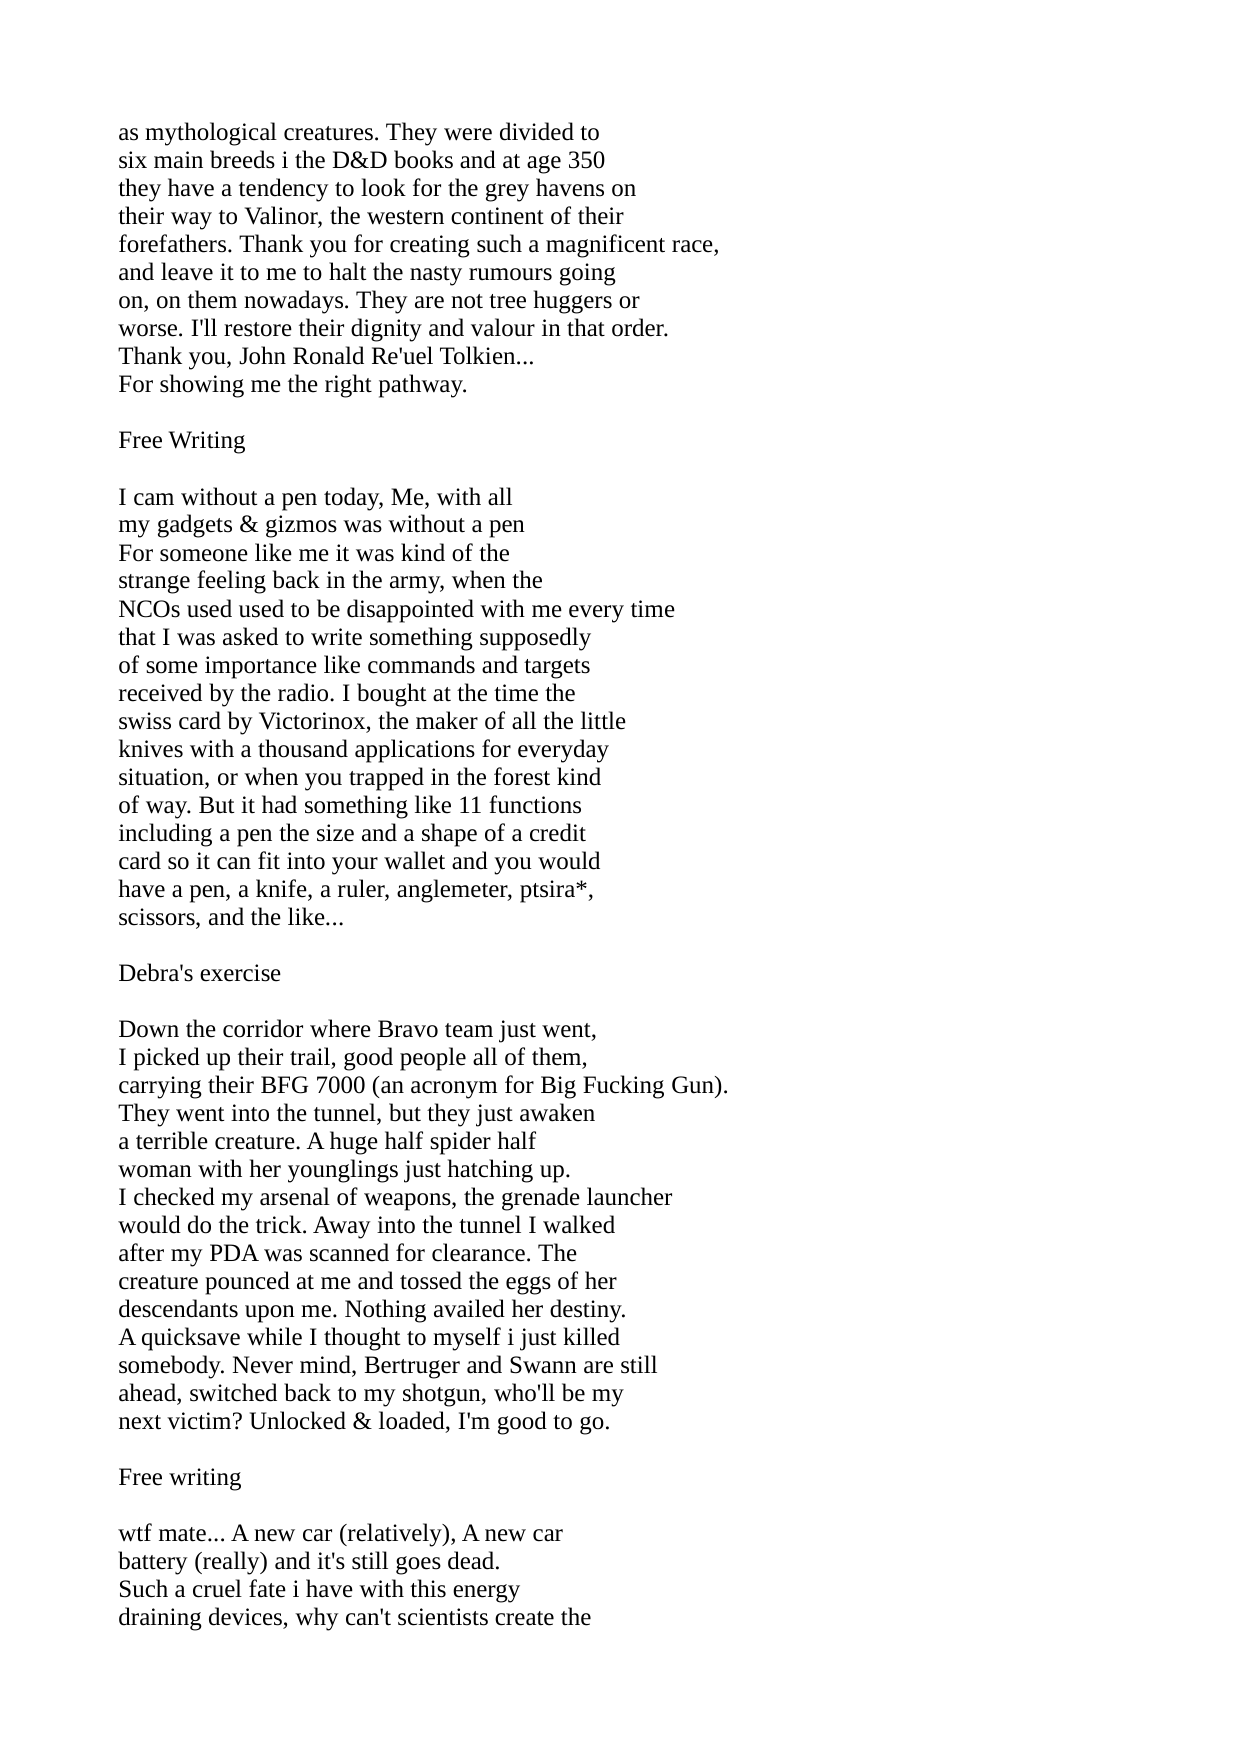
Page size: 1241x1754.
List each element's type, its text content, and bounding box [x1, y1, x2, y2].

text draining devices, why can't scientists create the [118, 1603, 1122, 1631]
text woman with her younglings just hatching up. [118, 1155, 1122, 1183]
text received by the radio. I bought at the time the [118, 678, 1122, 707]
text they have a tendency to look for the grey havens on [118, 174, 1122, 202]
text Such a cruel fate i have with this energy [118, 1575, 1122, 1603]
text I checked my arsenal of weapons, the grenade launcher [118, 1183, 1122, 1211]
text swiss card by Victorinox, the maker of all the little [118, 707, 1122, 734]
text as mythological creatures. They were divided to [118, 118, 1122, 146]
text would do the trick. Away into the tunnel I walked [118, 1211, 1122, 1239]
text carrying their BFG 7000 (an acronym for Big Fucking Gun). [118, 1071, 1122, 1099]
text knives with a thousand applications for everyday [118, 734, 1122, 763]
text Thank you, John Ronald Re'uel Tolkien... [118, 342, 1122, 370]
text strange feeling back in the army, when the [118, 566, 1122, 594]
text six main breeds i the D&D books and at age 350 [118, 146, 1122, 174]
text have a pen, a knife, a ruler, anglemeter, ptsira*, [118, 875, 1122, 903]
text I picked up their trail, good people all of them, [118, 1043, 1122, 1071]
text situation, or when you trapped in the forest kind [118, 763, 1122, 791]
text somebody. Never mind, Bertruger and Swann are still [118, 1351, 1122, 1379]
text creature pounced at me and tossed the eggs of her [118, 1267, 1122, 1295]
text card so it can fit into your wallet and you would [118, 847, 1122, 875]
text NCOs used used to be disappointed with me every time [118, 594, 1122, 622]
text a terrible creature. A huge half spider half [118, 1127, 1122, 1155]
text For someone like me it was kind of the [118, 538, 1122, 566]
text Down the corridor where Bravo team just went, [118, 1015, 1122, 1043]
text battery (really) and it's still goes dead. [118, 1547, 1122, 1575]
text next victim? Unlocked & loaded, I'm good to go. [118, 1407, 1122, 1435]
text forefathers. Thank you for creating such a magnificent race, [118, 230, 1122, 258]
text Free Writing [118, 426, 1122, 454]
text and leave it to me to halt the nasty rumours going [118, 258, 1122, 286]
text Debra's exercise [118, 959, 1122, 987]
text For showing me the right pathway. [118, 370, 1122, 398]
text after my PDA was scanned for clearance. The [118, 1239, 1122, 1267]
text I cam without a pen today, Me, with all [118, 482, 1122, 510]
text ahead, switched back to my shotgun, who'll be my [118, 1379, 1122, 1407]
text wtf mate... A new car (relatively), A new car [118, 1519, 1122, 1547]
text descendants upon me. Nothing availed her destiny. [118, 1295, 1122, 1323]
text on, on them nowadays. They are not tree huggers or [118, 286, 1122, 314]
text including a pen the size and a shape of a credit [118, 819, 1122, 847]
text that I was asked to write something supposedly [118, 622, 1122, 651]
text They went into the tunnel, but they just awaken [118, 1099, 1122, 1127]
text their way to Valinor, the western continent of their [118, 202, 1122, 230]
text of way. But it had something like 11 functions [118, 791, 1122, 819]
text worse. I'll restore their dignity and valour in that order. [118, 314, 1122, 342]
text my gadgets & gizmos was without a pen [118, 510, 1122, 538]
text A quicksave while I thought to myself i just killed [118, 1323, 1122, 1351]
text Free writing [118, 1463, 1122, 1491]
text scissors, and the like... [118, 903, 1122, 931]
text of some importance like commands and targets [118, 651, 1122, 678]
